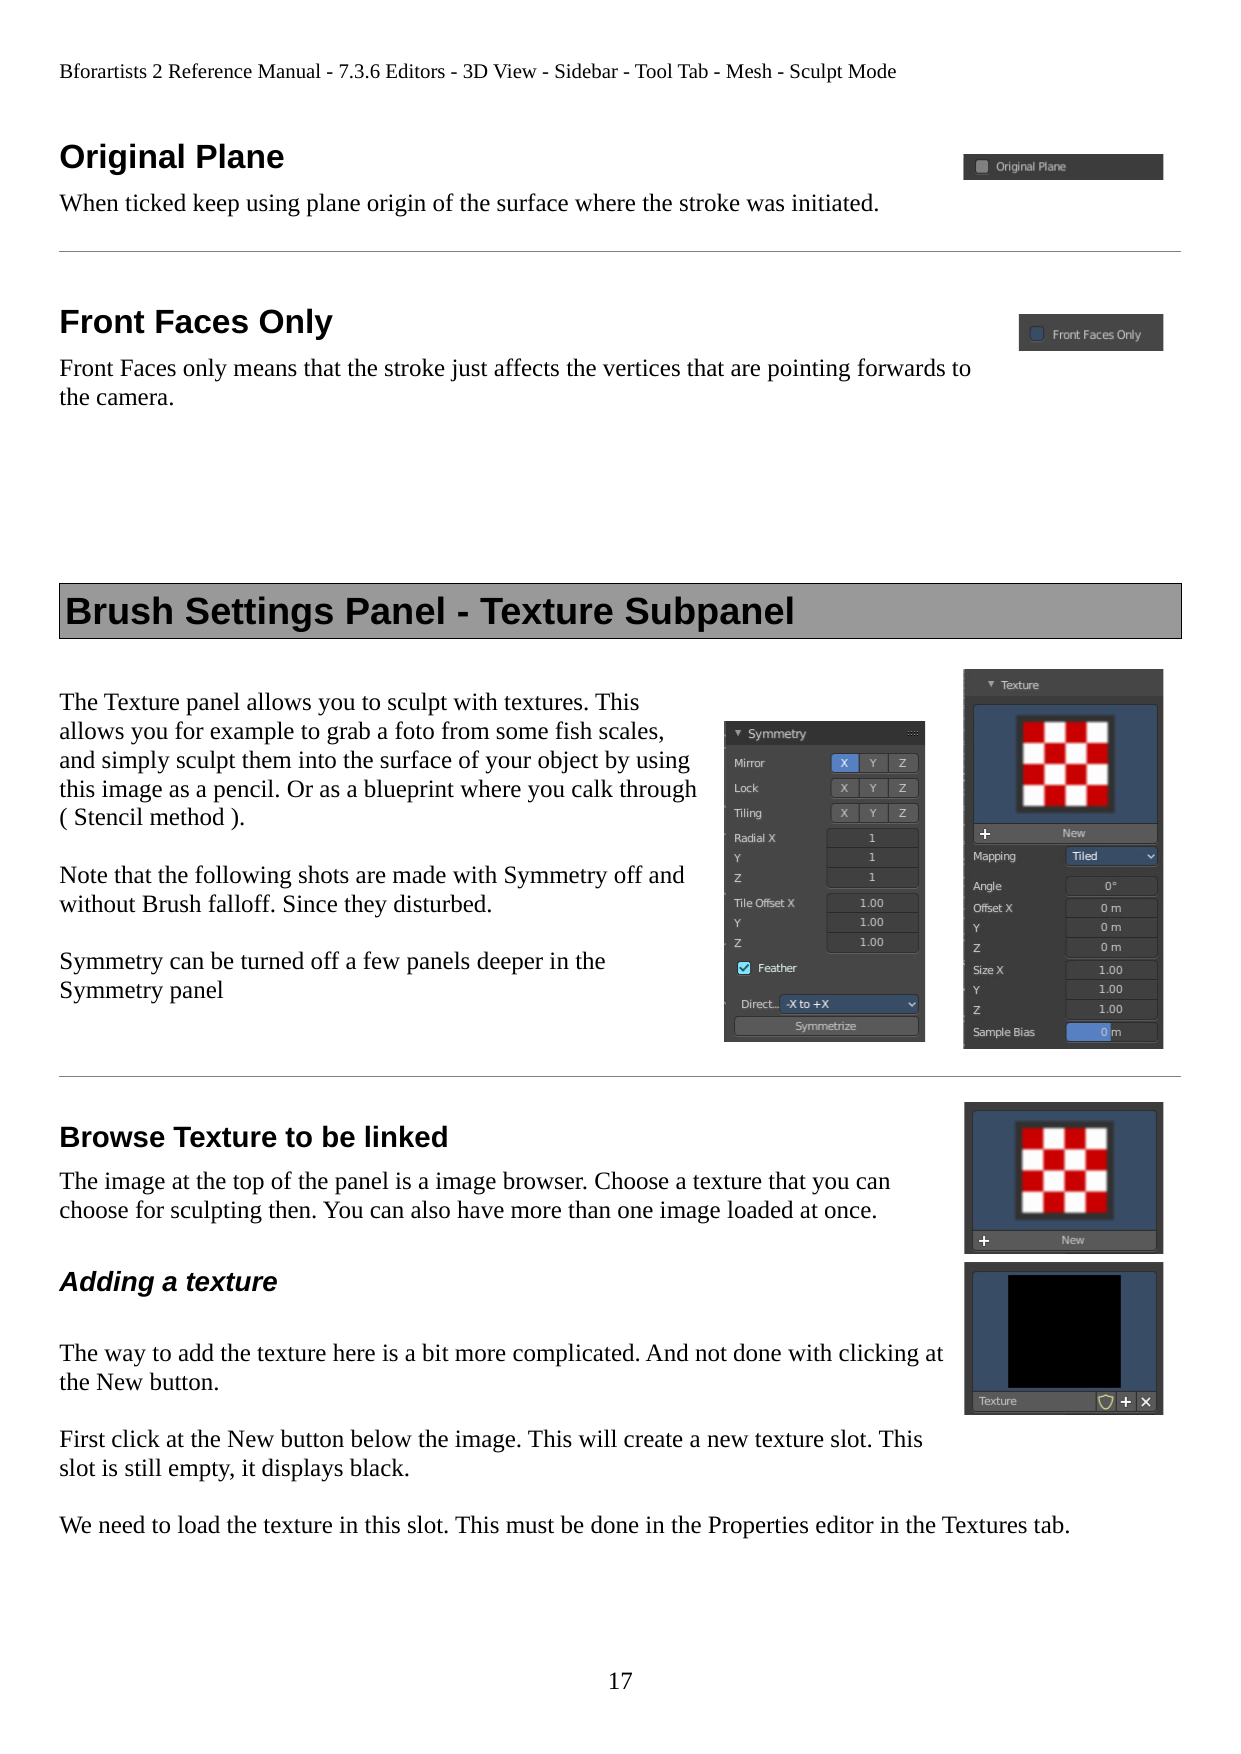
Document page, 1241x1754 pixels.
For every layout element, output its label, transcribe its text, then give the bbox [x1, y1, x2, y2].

text Front Faces only means that the stroke just affects the vertices that are pointing forwards to the camera. [59, 353, 1181, 411]
picture [964, 1262, 1164, 1415]
text [926, 946, 963, 1004]
subtitle [1164, 1265, 1181, 1297]
picture [963, 154, 1164, 180]
text Symmetry can be turned off a few panels deeper in the Symmetry panel [59, 946, 724, 1004]
table_header Brush Settings Panel - Texture Subpanel [60, 584, 1181, 638]
text The Texture panel allows you to sculpt with textures. This allows you for example to grab a foto from some fish scales, and simply sculpt them into the surface of your object by using this image as a pencil. Or as a blueprint where you calk through ( Stencil method ). [59, 687, 963, 831]
text The way to add the texture here is a bit more complicated. And not done with clicking at the New button. [59, 1338, 964, 1396]
text Note that the following shots are made with Symmetry off and without Brush falloff. Since they disturbed. [59, 860, 724, 917]
text First click at the New button below the image. This will create a new texture slot. This slot is still empty, it displays black. [59, 1424, 1181, 1482]
text [926, 860, 963, 917]
text We need to load the texture in this slot. This must be done in the Properties editor in the Textures tab. [59, 1511, 1181, 1539]
subtitle Adding a texture [59, 1265, 964, 1297]
picture [724, 721, 926, 1042]
subtitle [1164, 1120, 1181, 1154]
subtitle Front Faces Only [59, 302, 1181, 341]
picture [1018, 314, 1164, 351]
picture [963, 669, 1164, 1049]
text The image at the top of the panel is a image browser. Choose a texture that you can choose for sculpting then. You can also have more than one image loaded at once. [59, 1166, 964, 1224]
subtitle Original Plane [59, 137, 1181, 175]
subtitle Browse Texture to be linked [59, 1120, 964, 1154]
text When ticked keep using plane origin of the surface where the stroke was initiated. [59, 188, 1181, 217]
picture [964, 1102, 1164, 1254]
